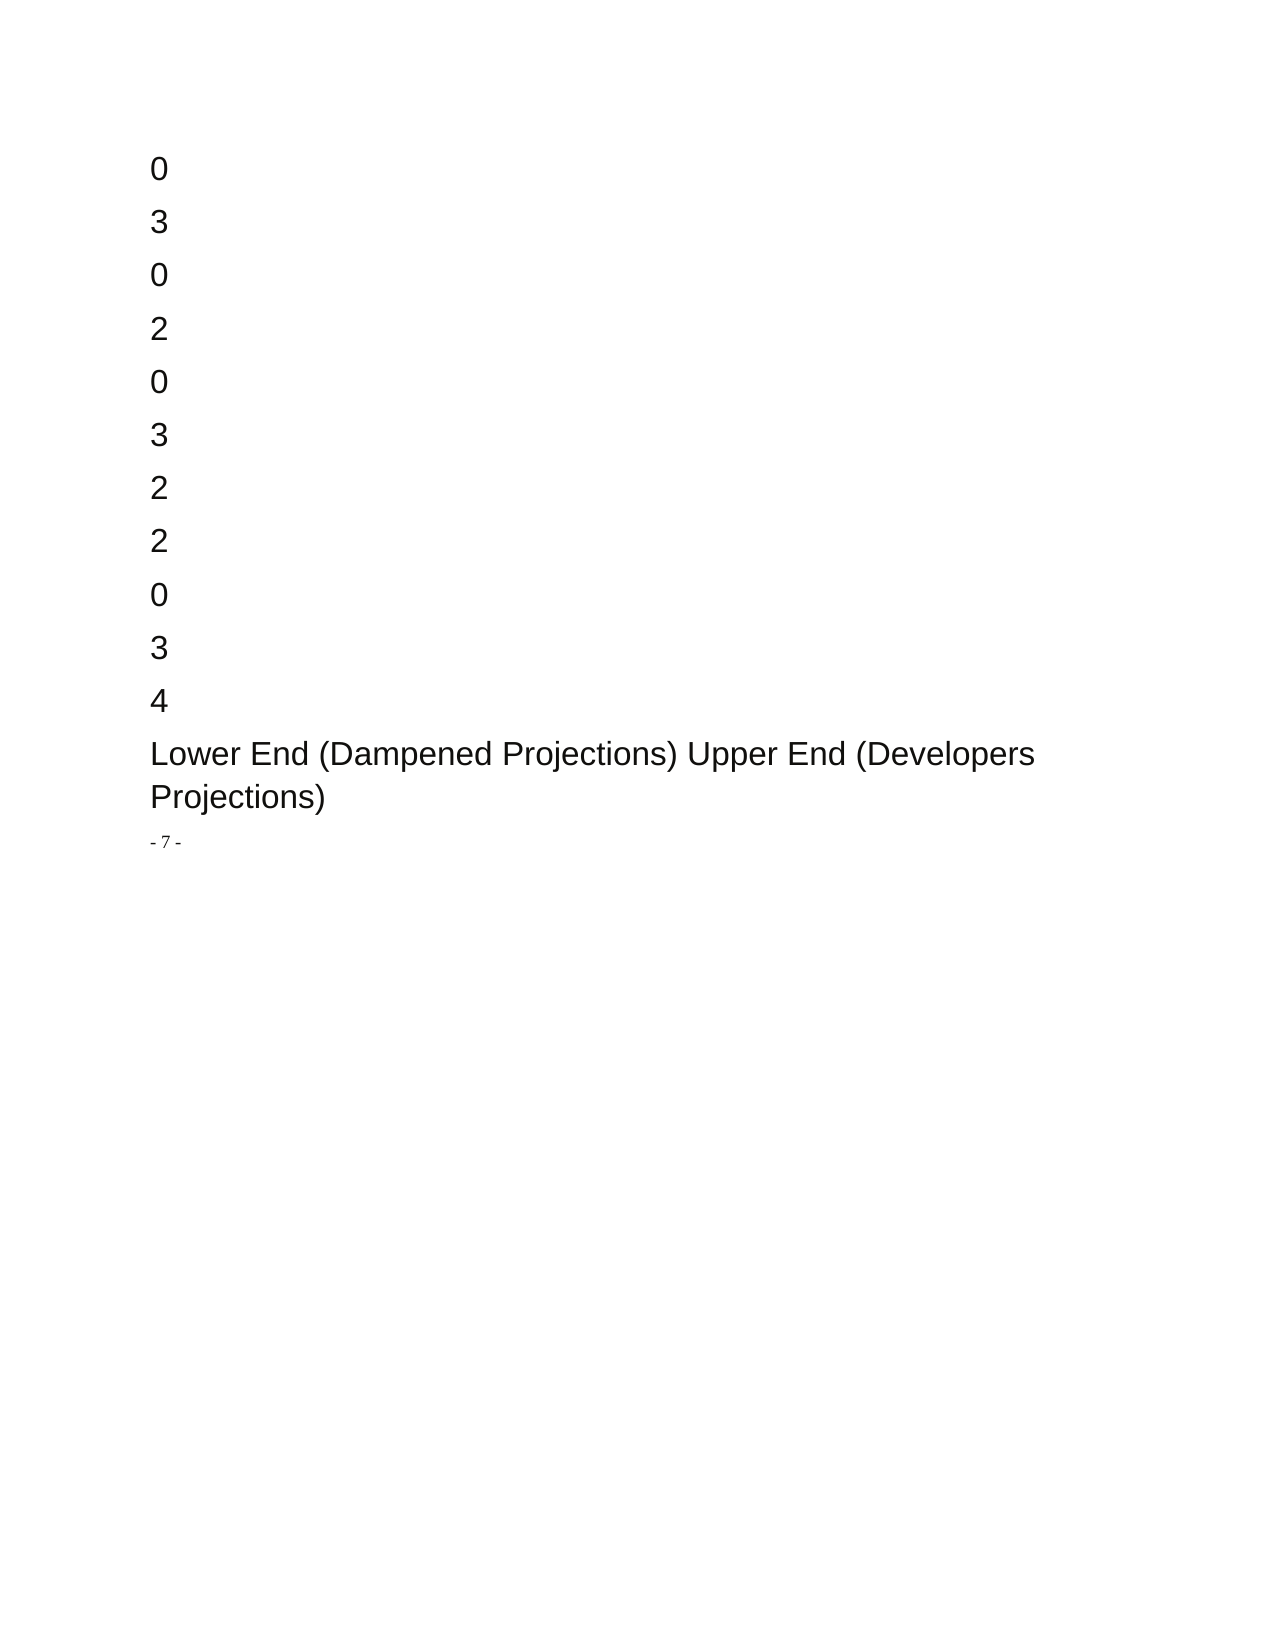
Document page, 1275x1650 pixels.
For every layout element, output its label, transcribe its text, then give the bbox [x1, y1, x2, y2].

text 0 [150, 150, 1125, 187]
text 2 [150, 523, 1125, 560]
text 4 [150, 682, 1125, 719]
text 3 [150, 629, 1125, 666]
text 0 [150, 363, 1125, 400]
text 2 [150, 310, 1125, 347]
text 0 [150, 576, 1125, 613]
text 3 [150, 203, 1125, 241]
text 3 [150, 416, 1125, 453]
text - 7 - [150, 832, 1125, 852]
text 0 [150, 256, 1125, 294]
text Lower End (Dampened Projections) Upper End (Developers Projections) [150, 736, 1125, 816]
text 2 [150, 469, 1125, 507]
